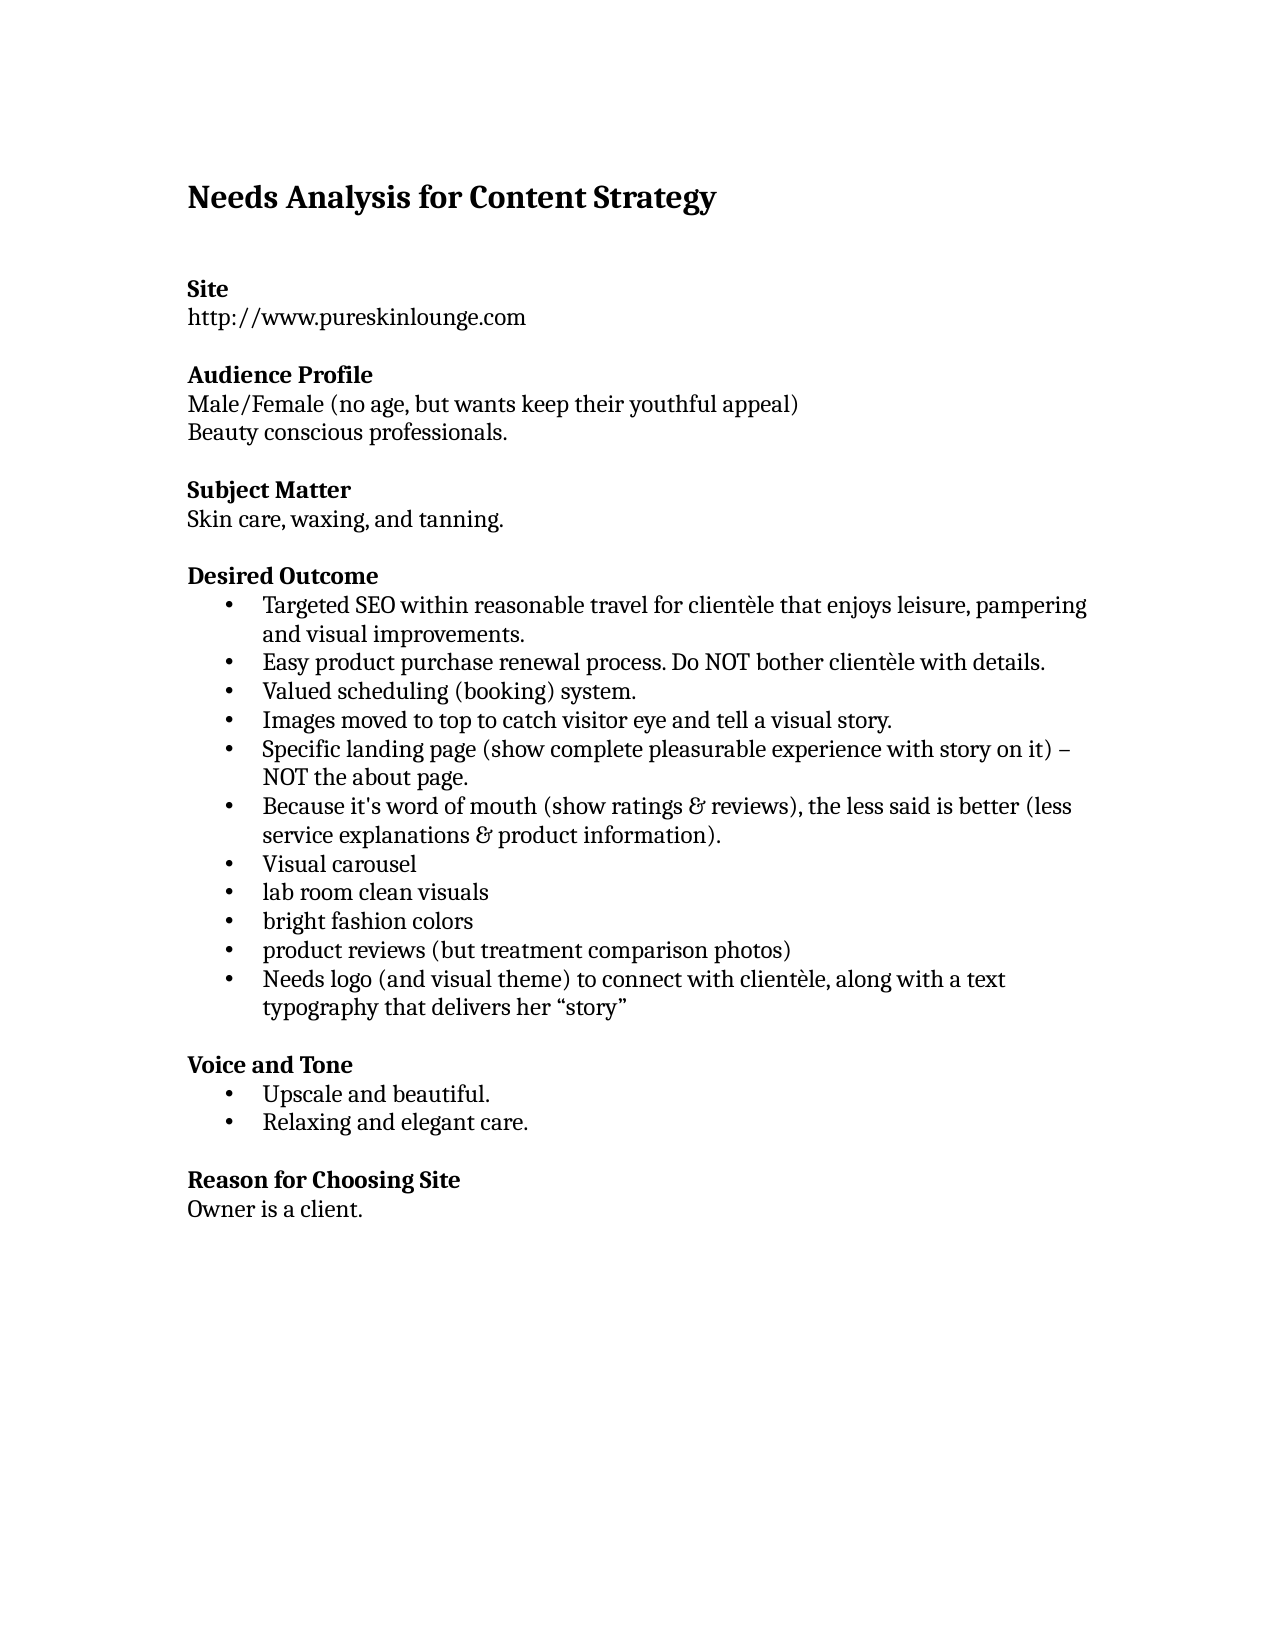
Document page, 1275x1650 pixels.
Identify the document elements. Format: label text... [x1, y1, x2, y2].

list Relaxing and elegant care. [225, 1108, 1087, 1137]
text Needs Analysis for Content Strategy [187, 179, 1087, 217]
text Audience Profile [187, 361, 1087, 389]
text Site [187, 274, 1087, 303]
list Upscale and beautiful. [225, 1079, 1087, 1108]
list Because it's word of mouth (show ratings & reviews), the less said is better (less service explanations & product information). [225, 792, 1087, 849]
list product reviews (but treatment comparison photos) [225, 936, 1087, 964]
text Voice and Tone [187, 1051, 1087, 1079]
text Owner is a client. [187, 1194, 1087, 1223]
text http://www.pureskinlounge.com [187, 303, 1087, 332]
list Valued scheduling (booking) system. [225, 677, 1087, 706]
text Desired Outcome [187, 562, 1087, 591]
text Male/Female (no age, but wants keep their youthful appeal) [187, 389, 1087, 418]
list lab room clean visuals [225, 878, 1087, 907]
text Subject Matter [187, 476, 1087, 504]
list Specific landing page (show complete pleasurable experience with story on it) – NOT the about page. [225, 734, 1087, 792]
list Easy product purchase renewal process. Do NOT bother clientèle with details. [225, 648, 1087, 677]
list Needs logo (and visual theme) to connect with clientèle, along with a text typography that delivers her “story” [225, 964, 1087, 1022]
list Images moved to top to catch visitor eye and tell a visual story. [225, 706, 1087, 734]
list bright fashion colors [225, 907, 1087, 936]
text Reason for Choosing Site [187, 1166, 1087, 1194]
text Skin care, waxing, and tanning. [187, 504, 1087, 533]
list Targeted SEO within reasonable travel for clientèle that enjoys leisure, pampering and visual improvements. [225, 591, 1087, 648]
list Visual carousel [225, 849, 1087, 878]
text Beauty conscious professionals. [187, 418, 1087, 447]
